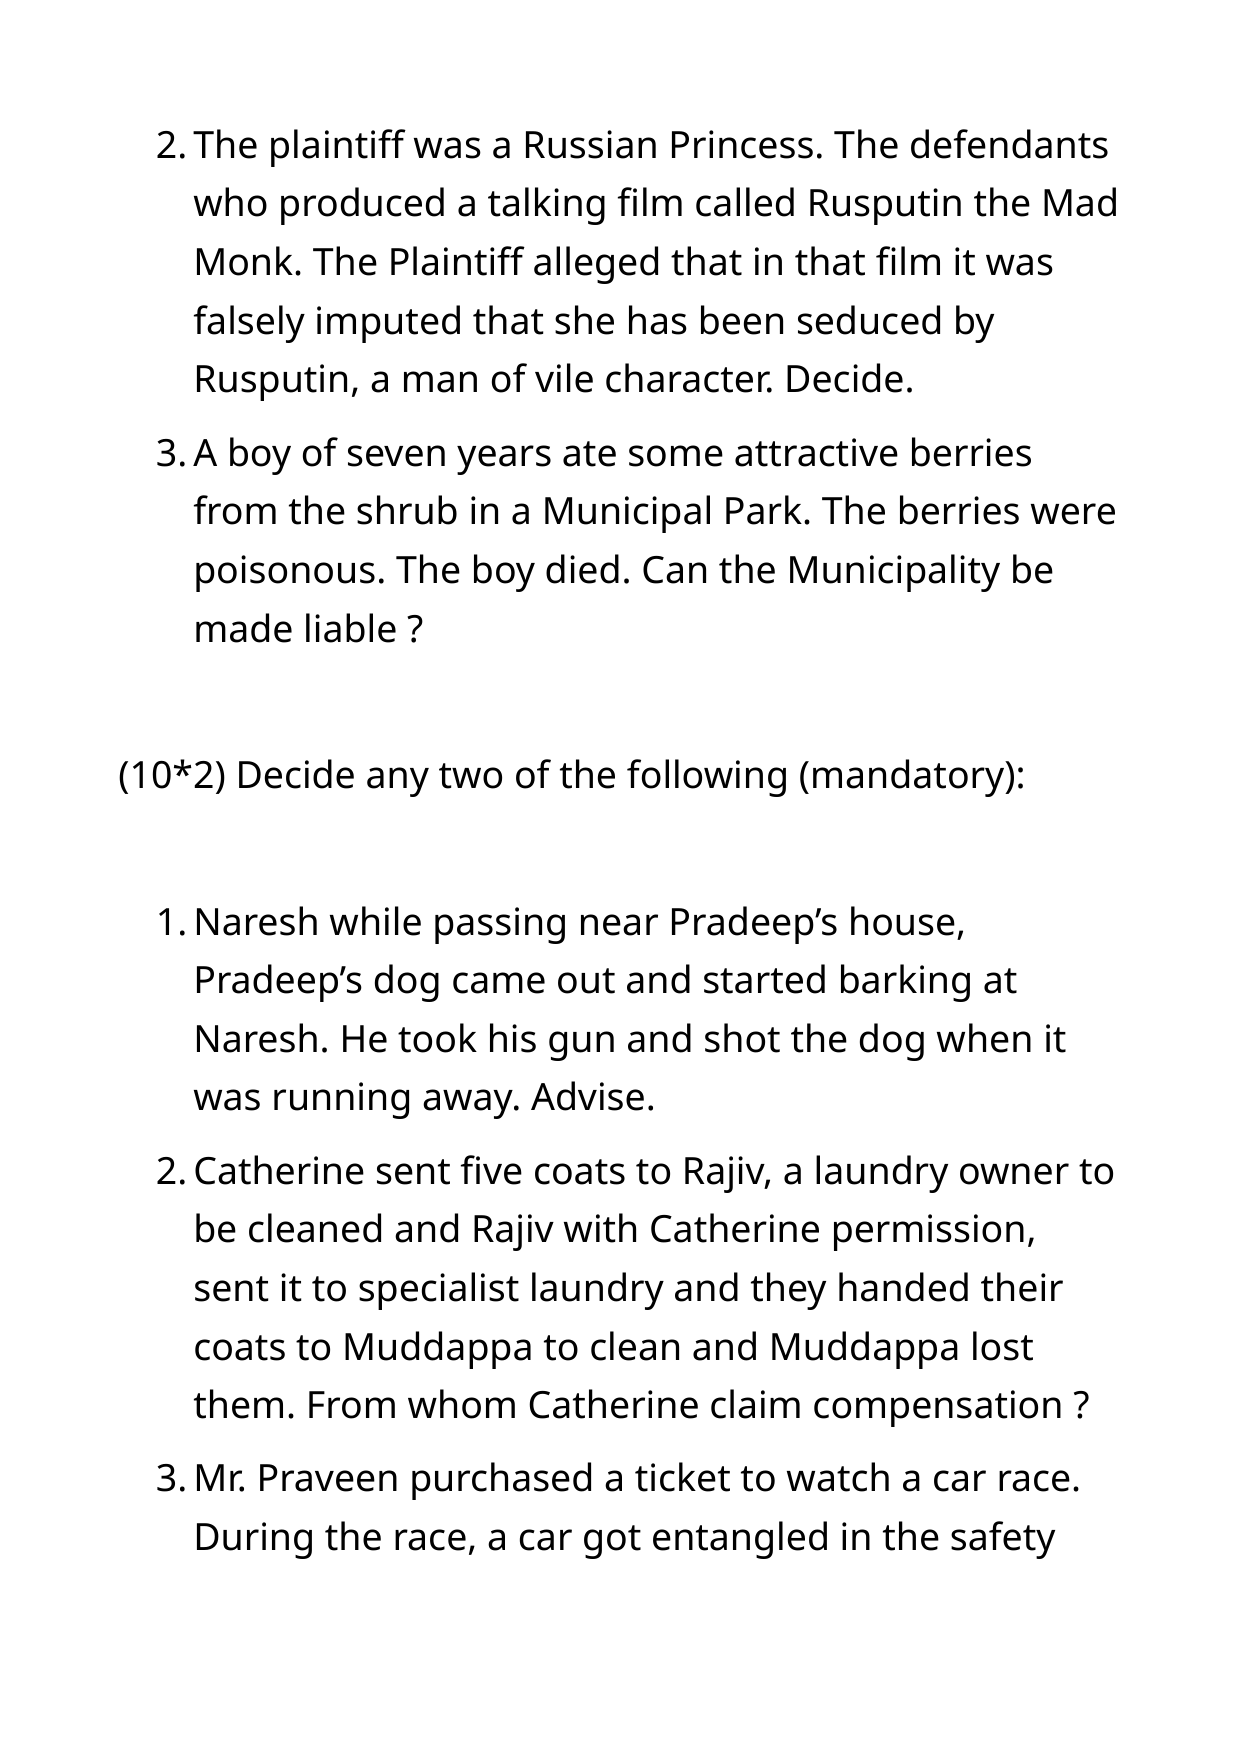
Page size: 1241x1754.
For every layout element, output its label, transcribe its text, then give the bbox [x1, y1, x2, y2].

list Naresh while passing near Pradeep’s house, Pradeep’s dog came out and started barking at Naresh. He took his gun and shot the dog when it was running away. Advise. [156, 895, 1122, 1122]
list Catherine sent five coats to Rajiv, a laundry owner to be cleaned and Rajiv with Catherine permission, sent it to specialist laundry and they handed their coats to Muddappa to clean and Muddappa lost them. From whom Catherine claim compensation ? [156, 1144, 1122, 1429]
list The plaintiff was a Russian Princess. The defendants who produced a talking film called Rusputin the Mad Monk. The Plaintiff alleged that in that film it was falsely imputed that she has been seduced by Rusputin, a man of vile character. Decide. [156, 118, 1122, 404]
text (10*2) Decide any two of the following (mandatory): [118, 748, 1122, 799]
list A boy of seven years ate some attractive berries from the shrub in a Municipal Park. The berries were poisonous. The boy died. Can the Municipality be made liable ? [156, 426, 1122, 653]
list Mr. Praveen purchased a ticket to watch a car race. During the race, a car got entangled in the safety [156, 1452, 1122, 1561]
